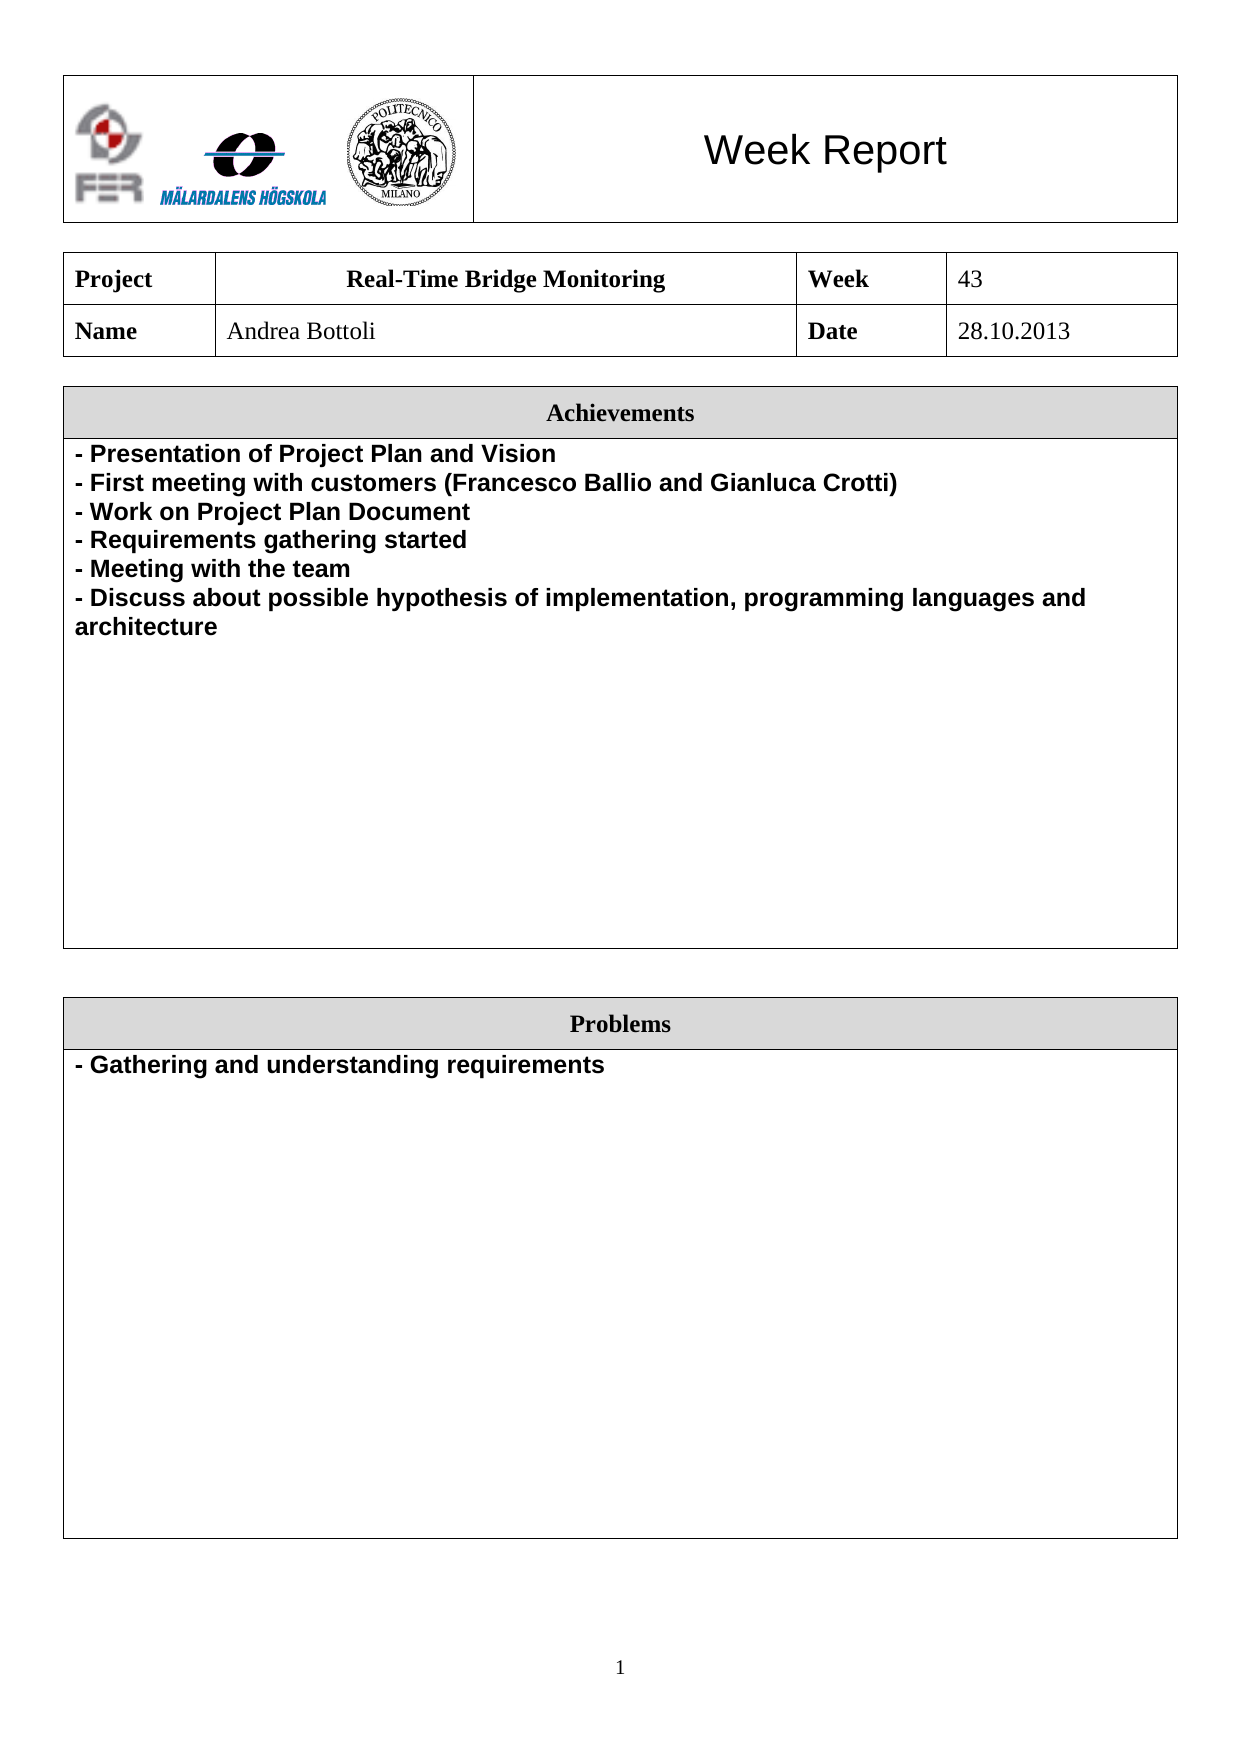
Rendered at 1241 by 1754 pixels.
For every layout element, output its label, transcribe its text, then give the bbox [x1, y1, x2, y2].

table_cell Real-Time Bridge Monitoring [216, 253, 796, 304]
table_cell [63, 223, 215, 252]
picture [160, 133, 326, 205]
table_cell 28.10.2013 [947, 305, 1177, 356]
table_cell Andrea Bottoli [216, 305, 796, 356]
table_cell Week [797, 253, 946, 304]
table_header Week Report [474, 76, 1177, 222]
picture [347, 98, 457, 206]
table_cell Name [64, 305, 215, 356]
table_cell 43 [947, 253, 1177, 304]
table_cell [63, 357, 1177, 386]
table_cell [215, 223, 712, 252]
table_cell - Gathering and understanding requirements [64, 1050, 1177, 1537]
table_header [64, 76, 473, 222]
table_cell - Presentation of Project Plan and Vision - First meeting with customers (Francesco Ballio and Gianluca Crotti) - Work on Project Plan Document - Requirements gathering started - Meeting with the team - Discuss about possible hypothesis of implementation, programming languages and architecture [64, 439, 1177, 948]
table_cell [712, 223, 946, 252]
table_cell [946, 223, 1177, 252]
table_cell Project [64, 253, 215, 304]
picture [74, 90, 144, 217]
table_cell Achievements [64, 387, 1177, 438]
table_header Problems [64, 998, 1177, 1049]
table_cell Date [797, 305, 946, 356]
